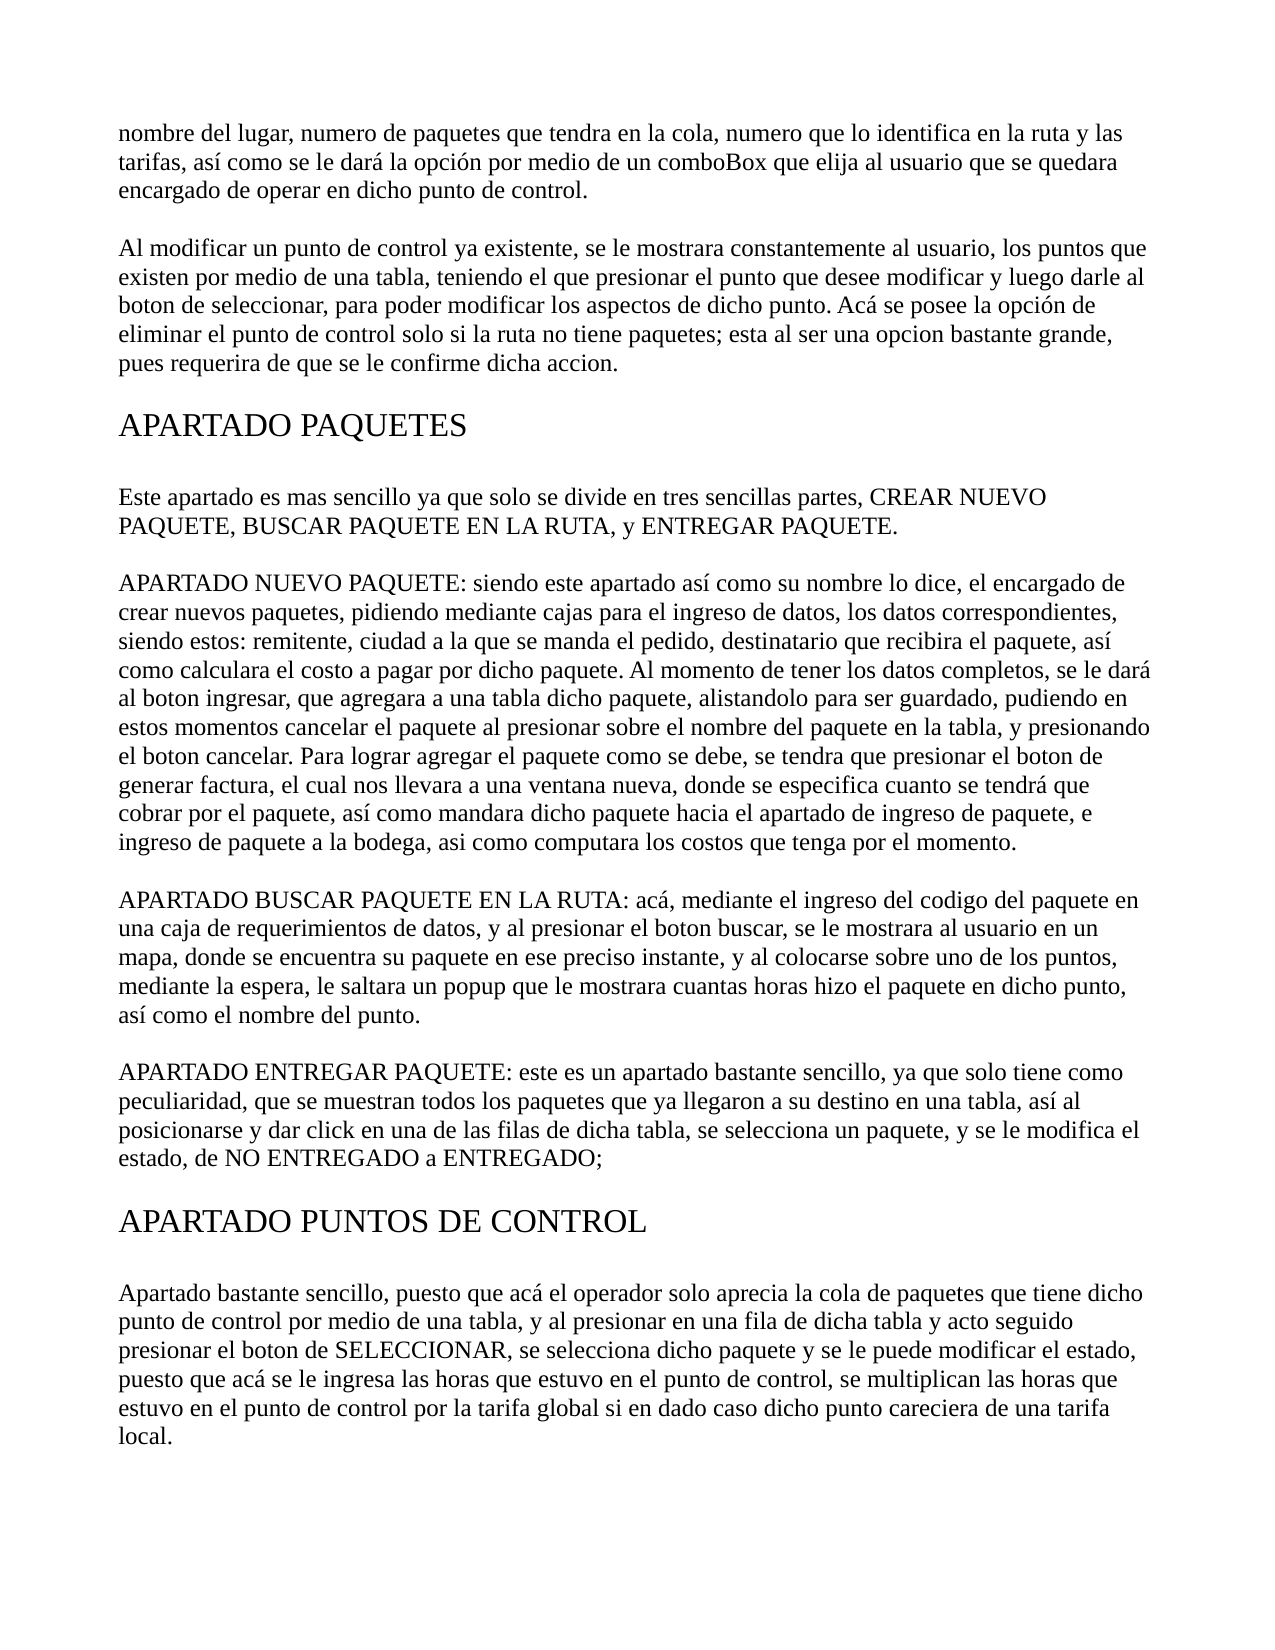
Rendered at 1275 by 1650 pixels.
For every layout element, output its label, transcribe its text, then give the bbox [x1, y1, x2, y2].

text Apartado bastante sencillo, puesto que acá el operador solo aprecia la cola de paquetes que tiene dicho punto de control por medio de una tabla, y al presionar en una fila de dicha tabla y acto seguido presionar el boton de SELECCIONAR, se selecciona dicho paquete y se le puede modificar el estado, puesto que acá se le ingresa las horas que estuvo en el punto de control, se multiplican las horas que estuvo en el punto de control por la tarifa global si en dado caso dicho punto careciera de una tarifa local. [118, 1278, 1157, 1450]
text APARTADO ENTREGAR PAQUETE: este es un apartado bastante sencillo, ya que solo tiene como peculiaridad, que se muestran todos los paquetes que ya llegaron a su destino en una tabla, así al posicionarse y dar click en una de las filas de dicha tabla, se selecciona un paquete, y se le modifica el estado, de NO ENTREGADO a ENTREGADO; [118, 1057, 1157, 1172]
text APARTADO PAQUETES [118, 406, 1157, 444]
text APARTADO BUSCAR PAQUETE EN LA RUTA: acá, mediante el ingreso del codigo del paquete en una caja de requerimientos de datos, y al presionar el boton buscar, se le mostrara al usuario en un mapa, donde se encuentra su paquete en ese preciso instante, y al colocarse sobre uno de los puntos, mediante la espera, le saltara un popup que le mostrara cuantas horas hizo el paquete en dicho punto, así como el nombre del punto. [118, 885, 1157, 1028]
text APARTADO PUNTOS DE CONTROL [118, 1201, 1157, 1239]
text Al modificar un punto de control ya existente, se le mostrara constantemente al usuario, los puntos que existen por medio de una tabla, teniendo el que presionar el punto que desee modificar y luego darle al boton de seleccionar, para poder modificar los aspectos de dicho punto. Acá se posee la opción de eliminar el punto de control solo si la ruta no tiene paquetes; esta al ser una opcion bastante grande, pues requerira de que se le confirme dicha accion. [118, 233, 1157, 377]
text APARTADO NUEVO PAQUETE: siendo este apartado así como su nombre lo dice, el encargado de crear nuevos paquetes, pidiendo mediante cajas para el ingreso de datos, los datos correspondientes, siendo estos: remitente, ciudad a la que se manda el pedido, destinatario que recibira el paquete, así como calculara el costo a pagar por dicho paquete. Al momento de tener los datos completos, se le dará al boton ingresar, que agregara a una tabla dicho paquete, alistandolo para ser guardado, pudiendo en estos momentos cancelar el paquete al presionar sobre el nombre del paquete en la tabla, y presionando el boton cancelar. Para lograr agregar el paquete como se debe, se tendra que presionar el boton de generar factura, el cual nos llevara a una ventana nueva, donde se especifica cuanto se tendrá que cobrar por el paquete, así como mandara dicho paquete hacia el apartado de ingreso de paquete, e ingreso de paquete a la bodega, asi como computara los costos que tenga por el momento. [118, 568, 1157, 856]
text nombre del lugar, numero de paquetes que tendra en la cola, numero que lo identifica en la ruta y las tarifas, así como se le dará la opción por medio de un comboBox que elija al usuario que se quedara encargado de operar en dicho punto de control. [118, 118, 1157, 204]
text Este apartado es mas sencillo ya que solo se divide en tres sencillas partes, CREAR NUEVO PAQUETE, BUSCAR PAQUETE EN LA RUTA, y ENTREGAR PAQUETE. [118, 482, 1157, 540]
